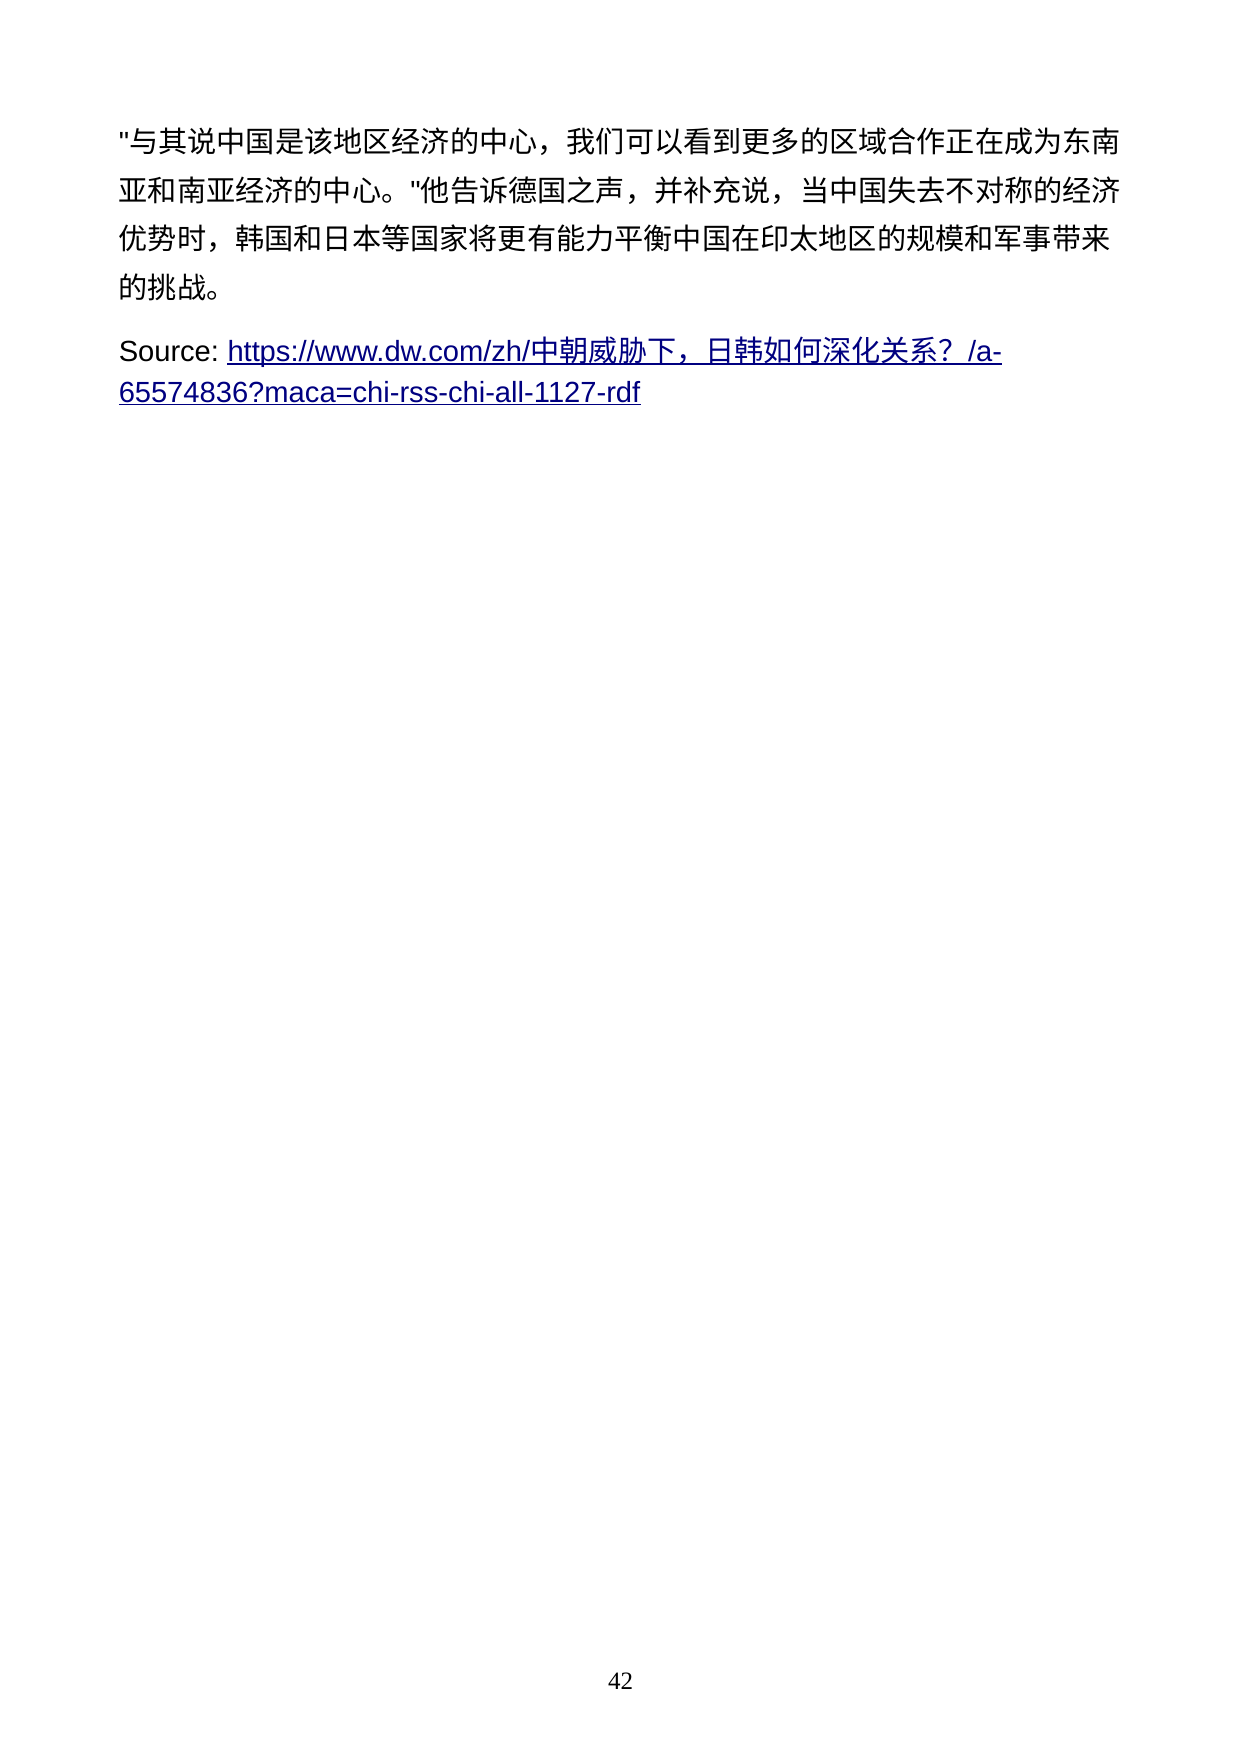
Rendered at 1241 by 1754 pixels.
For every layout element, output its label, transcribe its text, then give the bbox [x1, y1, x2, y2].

text Source: https://www.dw.com/zh/中朝威胁下，日韩如何深化关系？/a-65574836?maca=chi-rss-chi-all-1127-rdf [118, 327, 1122, 408]
text "与其说中国是该地区经济的中心，我们可以看到更多的区域合作正在成为东南亚和南亚经济的中心。"他告诉德国之声，并补充说，当中国失去不对称的经济优势时，韩国和日本等国家将更有能力平衡中国在印太地区的规模和军事带来的挑战。 [118, 118, 1122, 306]
